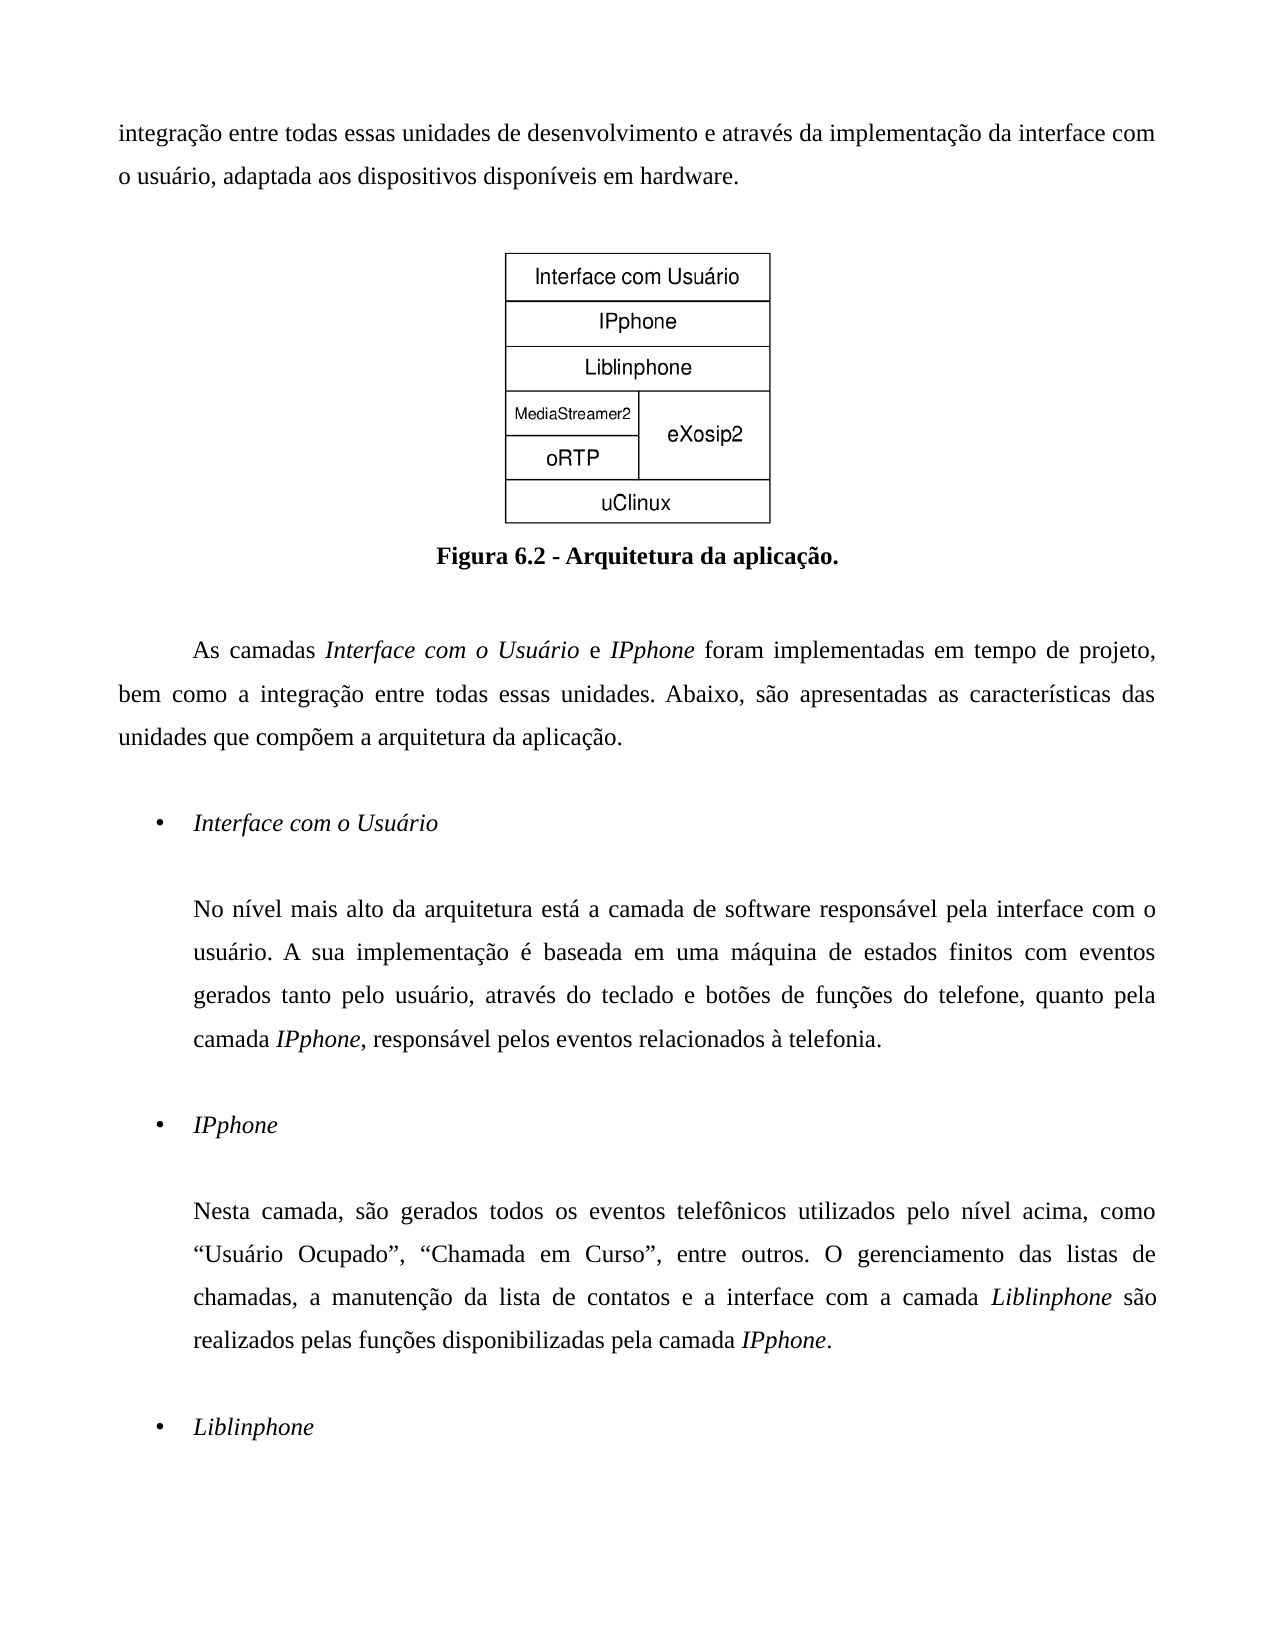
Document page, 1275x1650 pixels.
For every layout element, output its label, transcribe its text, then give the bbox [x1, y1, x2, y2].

text integração entre todas essas unidades de desenvolvimento e através da implementação da interface com o usuário, adaptada aos dispositivos disponíveis em hardware. [118, 118, 1157, 190]
list Nesta camada, são gerados todos os eventos telefônicos utilizados pelo nível acima, como “Usuário Ocupado”, “Chamada em Curso”, entre outros. O gerenciamento das listas de chamadas, a manutenção da lista de contatos e a interface com a camada Liblinphone são realizados pelas funções disponibilizadas pela camada IPphone. [156, 1196, 1157, 1354]
list IPphone [156, 1110, 1157, 1139]
list No nível mais alto da arquitetura está a camada de software responsável pela interface com o usuário. A sua implementação é baseada em uma máquina de estados finitos com eventos gerados tanto pelo usuário, através do teclado e botões de funções do telefone, quanto pela camada IPphone, responsável pelos eventos relacionados à telefonia. [156, 894, 1157, 1052]
text Figura 6.2 - Arquitetura da aplicação. [418, 260, 857, 570]
picture [501, 247, 774, 527]
list Liblinphone [156, 1412, 1157, 1441]
text As camadas Interface com o Usuário e IPphone foram implementadas em tempo de projeto, bem como a integração entre todas essas unidades. Abaixo, são apresentadas as características das unidades que compõem a arquitetura da aplicação. [118, 636, 1157, 751]
list Interface com o Usuário [156, 808, 1157, 837]
